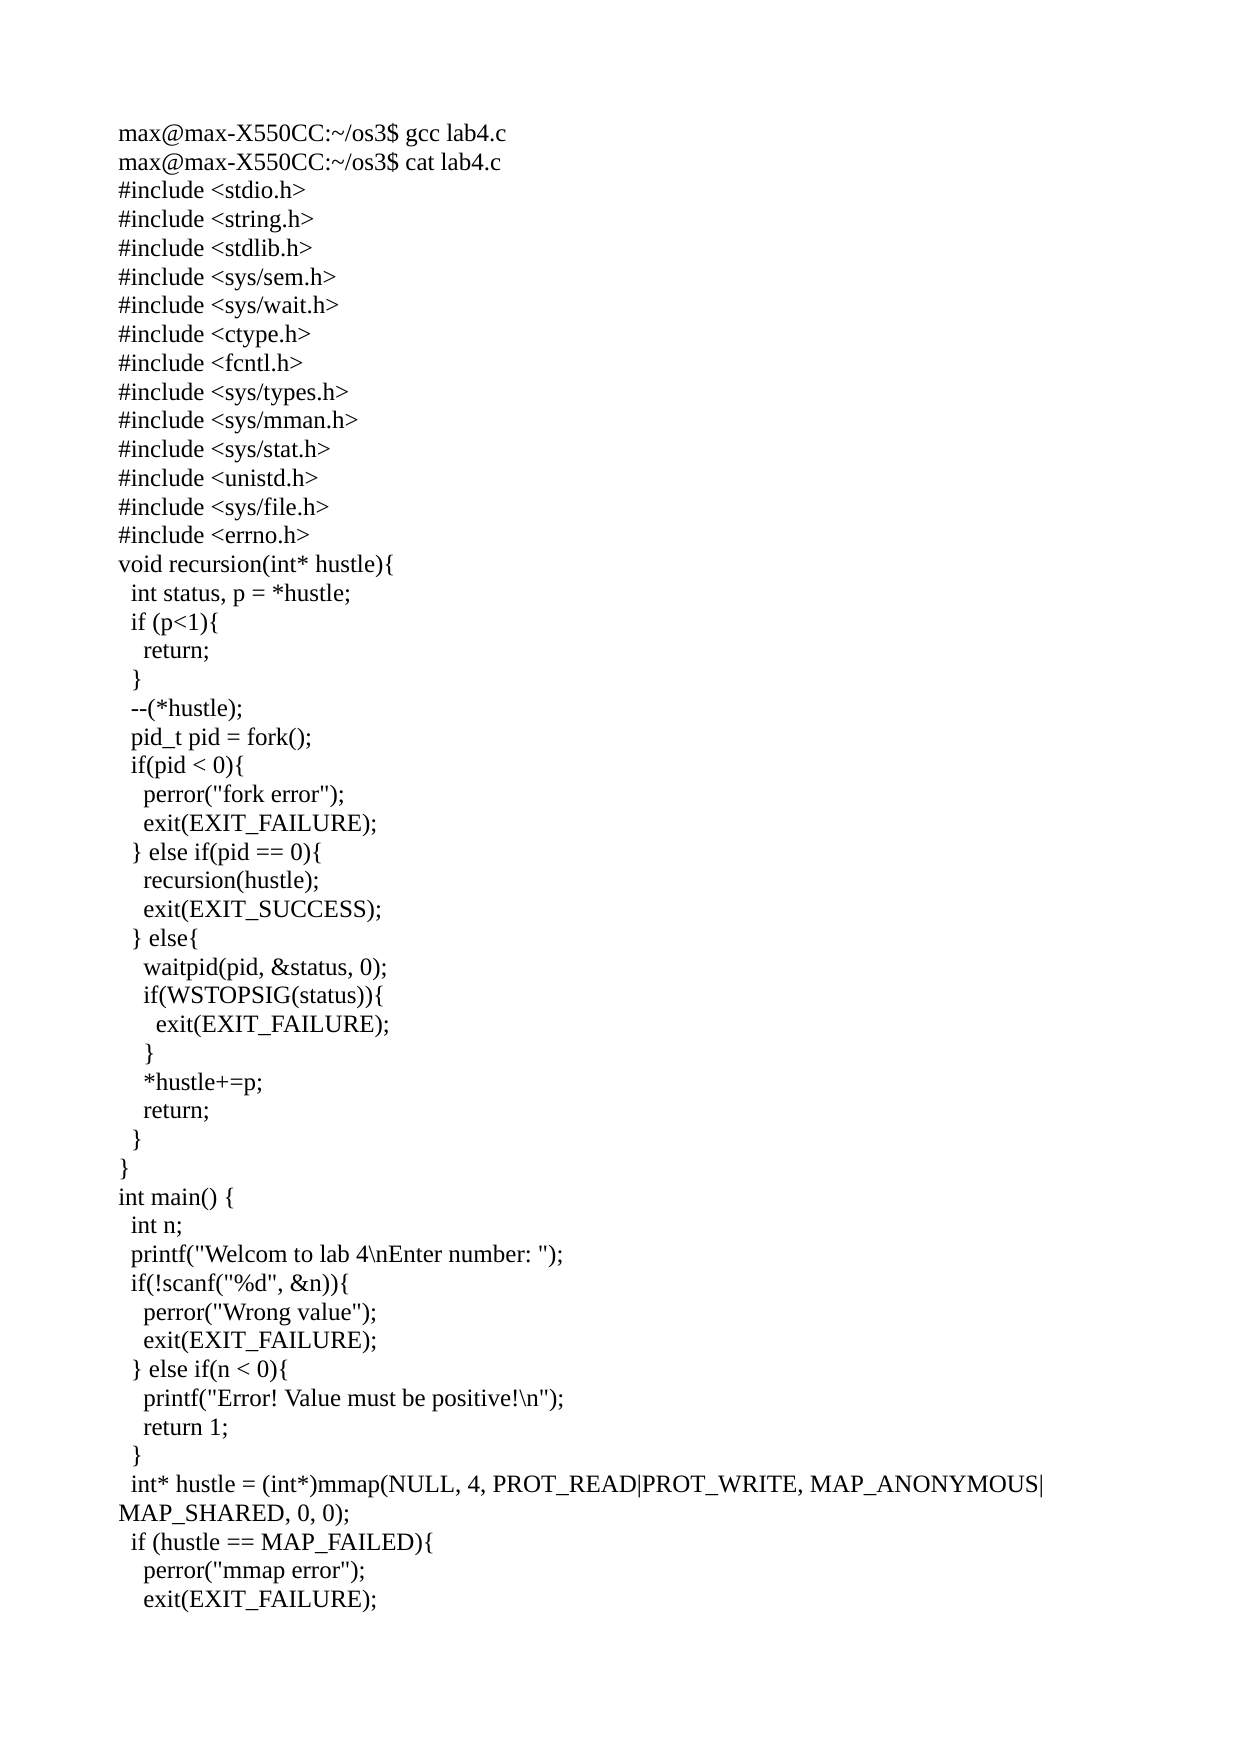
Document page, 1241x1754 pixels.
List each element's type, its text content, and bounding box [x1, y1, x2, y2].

text exit(EXIT_SUCCESS); [118, 894, 1122, 923]
text int n; [118, 1211, 1122, 1239]
text #include <string.h> [118, 204, 1122, 233]
text #include <sys/stat.h> [118, 434, 1122, 463]
text return; [118, 636, 1122, 664]
text void recursion(int* hustle){ [118, 549, 1122, 578]
text --(*hustle); [118, 693, 1122, 722]
text } [118, 664, 1122, 693]
text #include <errno.h> [118, 521, 1122, 549]
text exit(EXIT_FAILURE); [118, 1009, 1122, 1038]
text if (p<1){ [118, 607, 1122, 636]
text perror("Wrong value"); [118, 1297, 1122, 1326]
text printf("Error! Value must be positive!\n"); [118, 1383, 1122, 1412]
text recursion(hustle); [118, 866, 1122, 894]
text int status, p = *hustle; [118, 578, 1122, 607]
text if(WSTOPSIG(status)){ [118, 981, 1122, 1009]
text } else if(n < 0){ [118, 1354, 1122, 1383]
text } else{ [118, 923, 1122, 952]
text *hustle+=p; [118, 1067, 1122, 1096]
text } [118, 1441, 1122, 1469]
text max@max-X550CC:~/os3$ gcc lab4.c [118, 118, 1122, 147]
text #include <stdio.h> [118, 176, 1122, 204]
text } [118, 1153, 1122, 1182]
text int main() { [118, 1182, 1122, 1211]
text #include <sys/mman.h> [118, 406, 1122, 434]
text #include <sys/file.h> [118, 492, 1122, 521]
text if(pid < 0){ [118, 751, 1122, 779]
text #include <ctype.h> [118, 319, 1122, 348]
text int* hustle = (int*)mmap(NULL, 4, PROT_READ|PROT_WRITE, MAP_ANONYMOUS|MAP_SHARED, 0, 0); [118, 1469, 1122, 1527]
text printf("Welcom to lab 4\nEnter number: "); [118, 1239, 1122, 1268]
text #include <fcntl.h> [118, 348, 1122, 377]
text #include <sys/sem.h> [118, 262, 1122, 291]
text } [118, 1124, 1122, 1153]
text max@max-X550CC:~/os3$ cat lab4.c [118, 147, 1122, 176]
text waitpid(pid, &status, 0); [118, 952, 1122, 981]
text perror("mmap error"); [118, 1556, 1122, 1584]
text exit(EXIT_FAILURE); [118, 808, 1122, 837]
text #include <unistd.h> [118, 463, 1122, 492]
text pid_t pid = fork(); [118, 722, 1122, 751]
text } [118, 1038, 1122, 1067]
text #include <sys/wait.h> [118, 291, 1122, 319]
text return 1; [118, 1412, 1122, 1441]
text } else if(pid == 0){ [118, 837, 1122, 866]
text perror("fork error"); [118, 779, 1122, 808]
text #include <sys/types.h> [118, 377, 1122, 406]
text exit(EXIT_FAILURE); [118, 1584, 1122, 1613]
text return; [118, 1096, 1122, 1124]
text exit(EXIT_FAILURE); [118, 1326, 1122, 1354]
text if (hustle == MAP_FAILED){ [118, 1527, 1122, 1556]
text if(!scanf("%d", &n)){ [118, 1268, 1122, 1297]
text #include <stdlib.h> [118, 233, 1122, 262]
